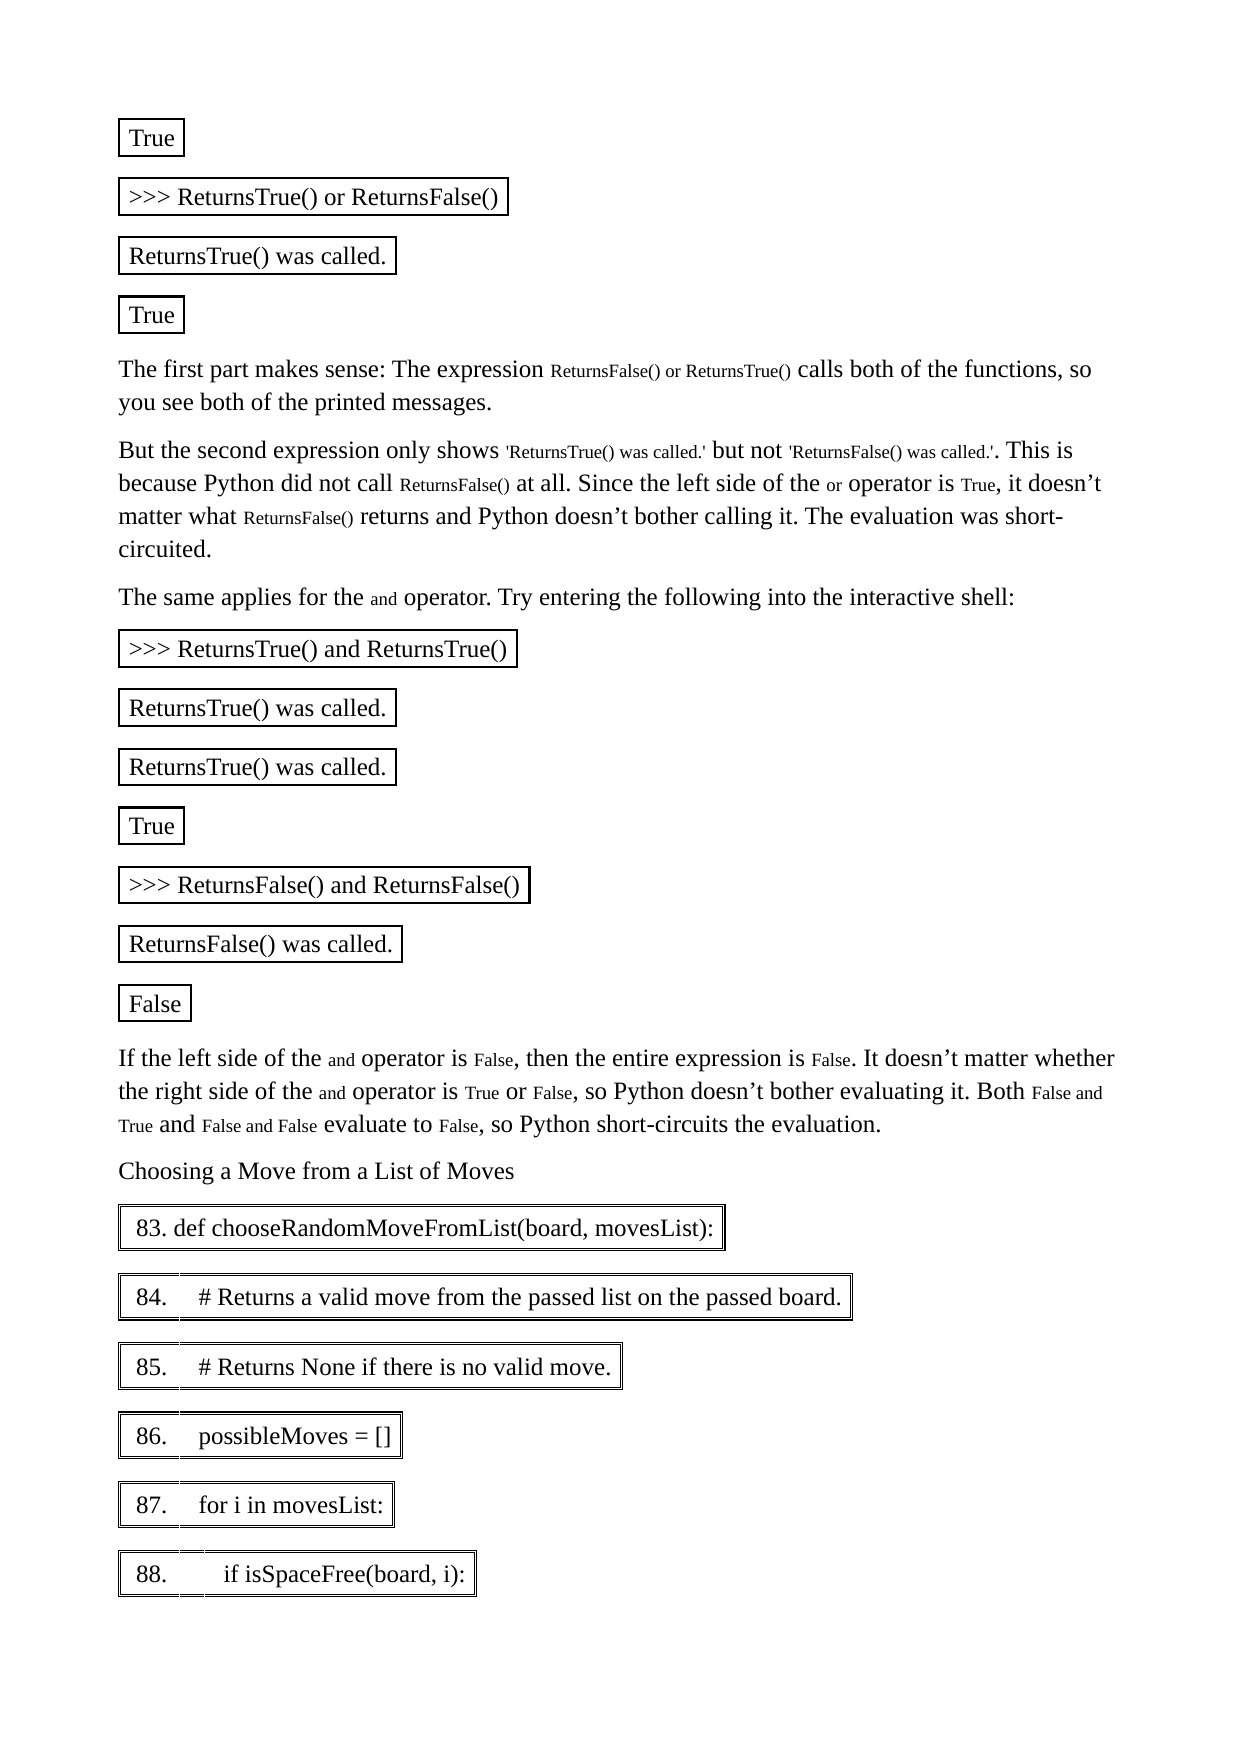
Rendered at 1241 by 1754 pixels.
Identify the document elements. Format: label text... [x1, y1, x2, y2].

text Choosing a Move from a List of Moves [118, 1156, 1122, 1185]
text 88. if isSpaceFree(board, i): [121, 1553, 474, 1594]
text But the second expression only shows 'ReturnsTrue() was called.' but not 'ReturnsFalse() was called.'. This is because Python did not call ReturnsFalse() at all. Since the left side of the or operator is True, it doesn’t matter what ReturnsFalse() returns and Python doesn’t bother calling it. The evaluation was short-circuited. [118, 435, 1122, 563]
text [185, 118, 1122, 157]
text [403, 1411, 1122, 1459]
text [185, 295, 1122, 334]
text [477, 1550, 1122, 1597]
text [531, 866, 1122, 904]
text [403, 924, 1122, 963]
text ReturnsTrue() was called. [120, 238, 395, 273]
text The same applies for the and operator. Try entering the following into the interactive shell: [118, 582, 1122, 610]
text 86. possibleMoves = [] [121, 1415, 400, 1456]
text [853, 1273, 1122, 1321]
text >>> ReturnsFalse() and ReturnsFalse() [120, 868, 528, 902]
text 84. # Returns a valid move from the passed list on the passed board. [121, 1276, 850, 1317]
text [726, 1204, 1122, 1251]
text >>> ReturnsTrue() or ReturnsFalse() [120, 179, 507, 214]
text True [120, 298, 183, 332]
text [185, 806, 1122, 845]
text [397, 747, 1122, 786]
text [192, 984, 1122, 1022]
text If the left side of the and operator is False, then the entire expression is False. It doesn’t matter whether the right side of the and operator is True or False, so Python doesn’t bother evaluating it. Both False and True and False and False evaluate to False, so Python short-circuits the evaluation. [118, 1043, 1122, 1137]
text 85. # Returns None if there is no valid move. [623, 1342, 1122, 1390]
text [397, 688, 1122, 727]
text >>> ReturnsTrue() and ReturnsTrue() [120, 631, 516, 666]
text 87. for i in movesList: [121, 1484, 392, 1525]
text ReturnsTrue() was called. [120, 690, 395, 725]
text [395, 1481, 1122, 1528]
text 83. def chooseRandomMoveFromList(board, movesList): [121, 1207, 722, 1248]
text [518, 629, 1122, 668]
text False [120, 986, 190, 1020]
text True [120, 809, 183, 843]
text [509, 177, 1122, 216]
text ReturnsFalse() was called. [120, 927, 401, 961]
text ReturnsTrue() was called. [120, 750, 395, 784]
text [397, 236, 1122, 275]
text True [120, 120, 183, 155]
text The first part makes sense: The expression ReturnsFalse() or ReturnsTrue() calls both of the functions, so you see both of the printed messages. [118, 354, 1122, 416]
